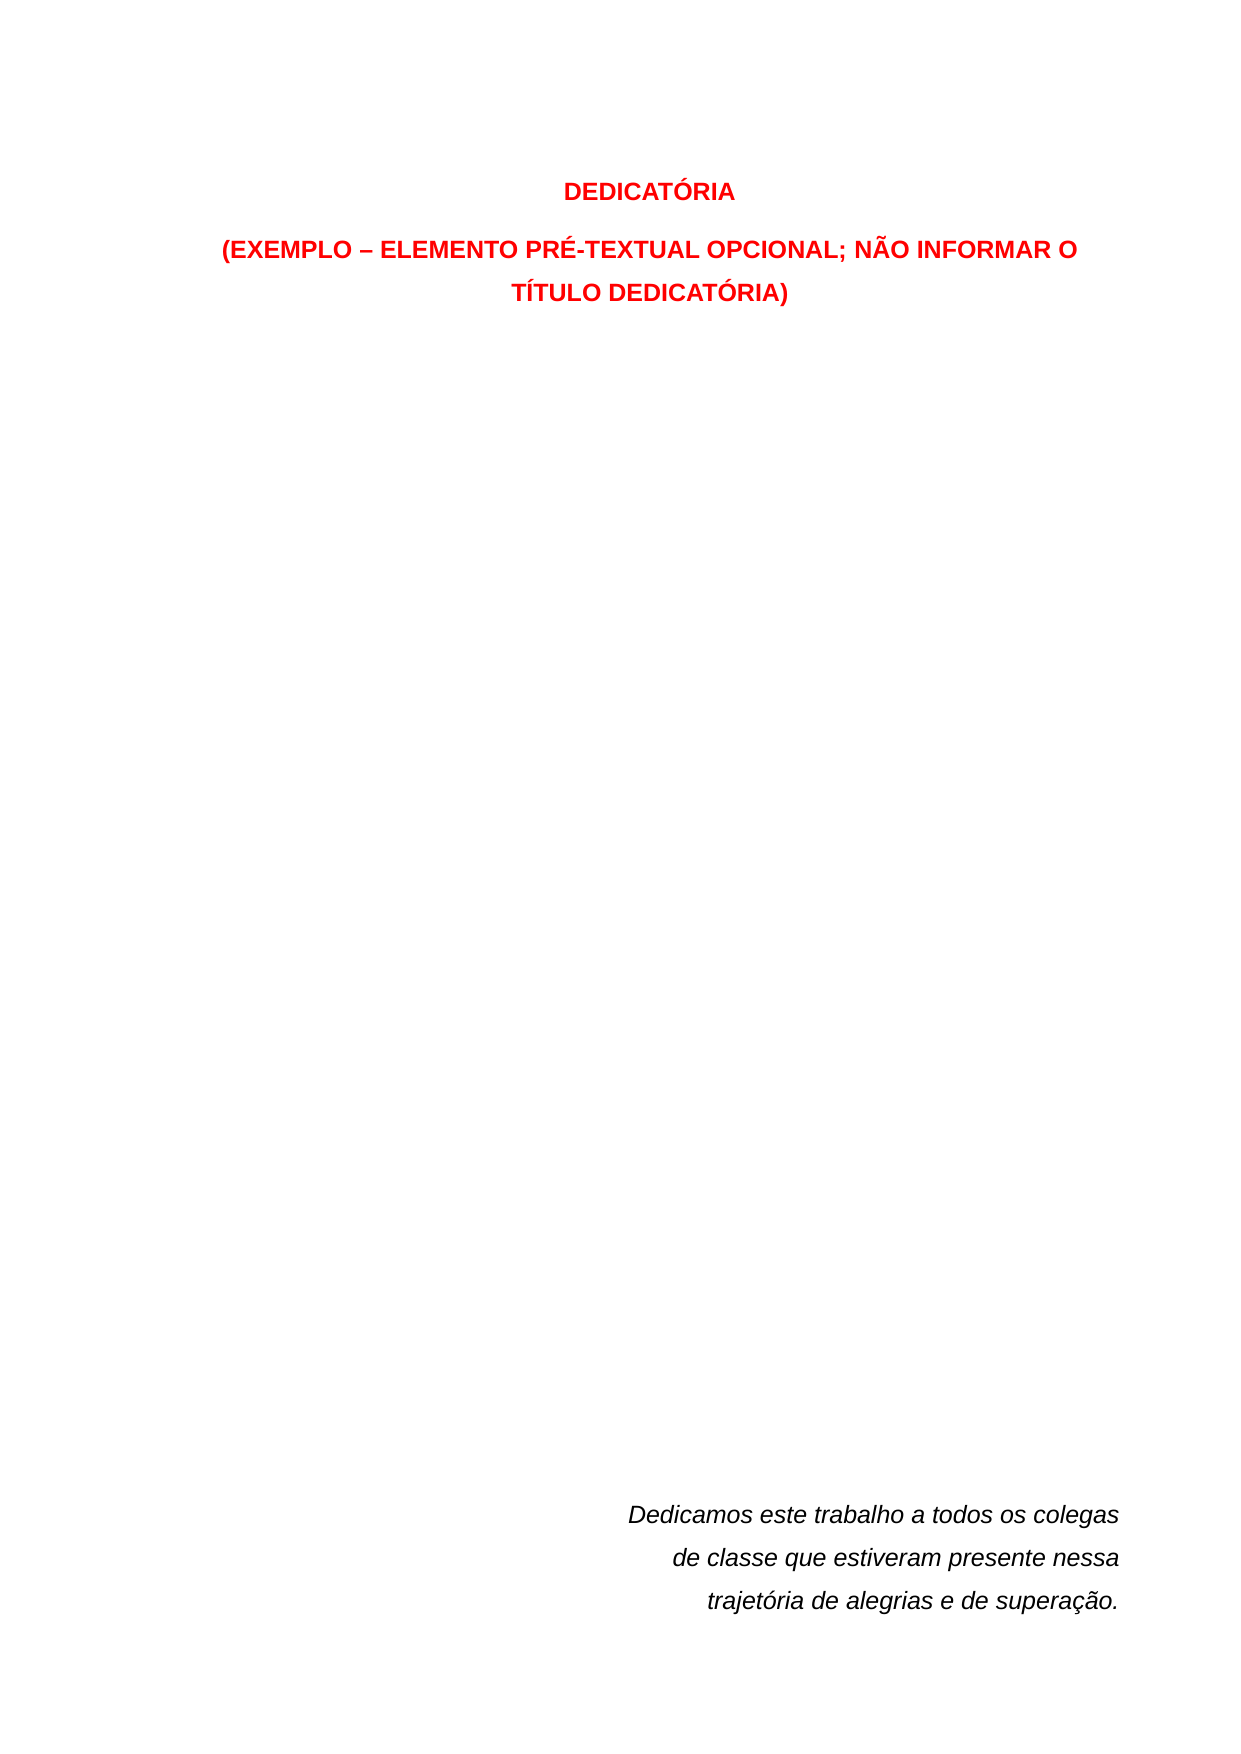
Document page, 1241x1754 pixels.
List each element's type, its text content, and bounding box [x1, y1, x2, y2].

text DEDICATÓRIA [177, 177, 1122, 206]
text Dedicamos este trabalho a todos os colegas de classe que estiveram presente nessa trajetória de alegrias e de superação. [620, 1500, 1122, 1615]
text (EXEMPLO – ELEMENTO PRÉ-TEXTUAL OPCIONAL; NÃO INFORMAR O TÍTULO DEDICATÓRIA) [177, 235, 1122, 307]
